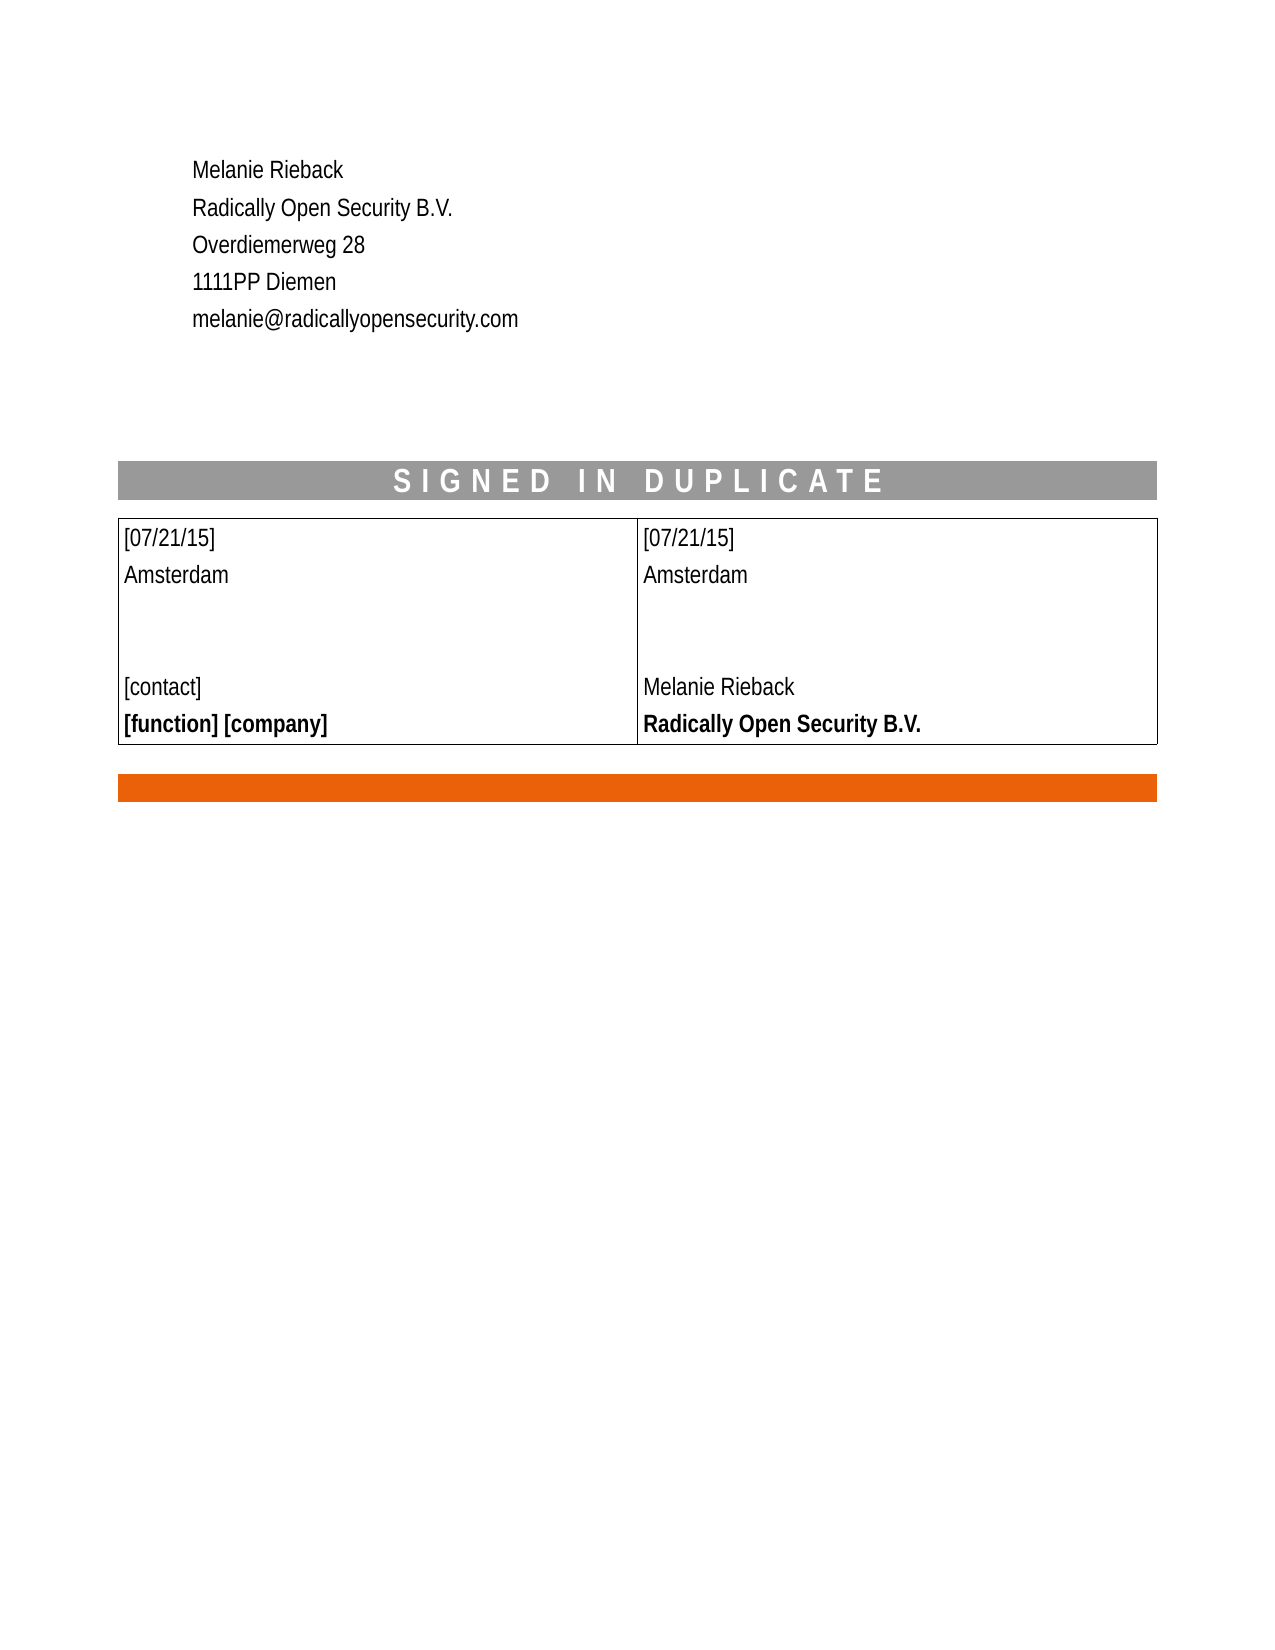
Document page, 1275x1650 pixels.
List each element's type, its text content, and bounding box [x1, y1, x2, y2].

text Overdiemerweg 28 [118, 230, 1157, 258]
text melanie@radicallyopensecurity.com [118, 304, 1157, 370]
text Melanie Rieback [118, 155, 1157, 184]
table_header [07/21/15] Amsterdam [contact] [function] [company] [119, 519, 637, 743]
text Radically Open Security B.V. [118, 192, 1157, 221]
table_header [07/21/15] Amsterdam Melanie Rieback Radically Open Security B.V. [638, 519, 1157, 743]
text 1111PP Diemen [118, 267, 1157, 296]
subtitle SIGNED IN DUPLICATE [118, 461, 1157, 500]
